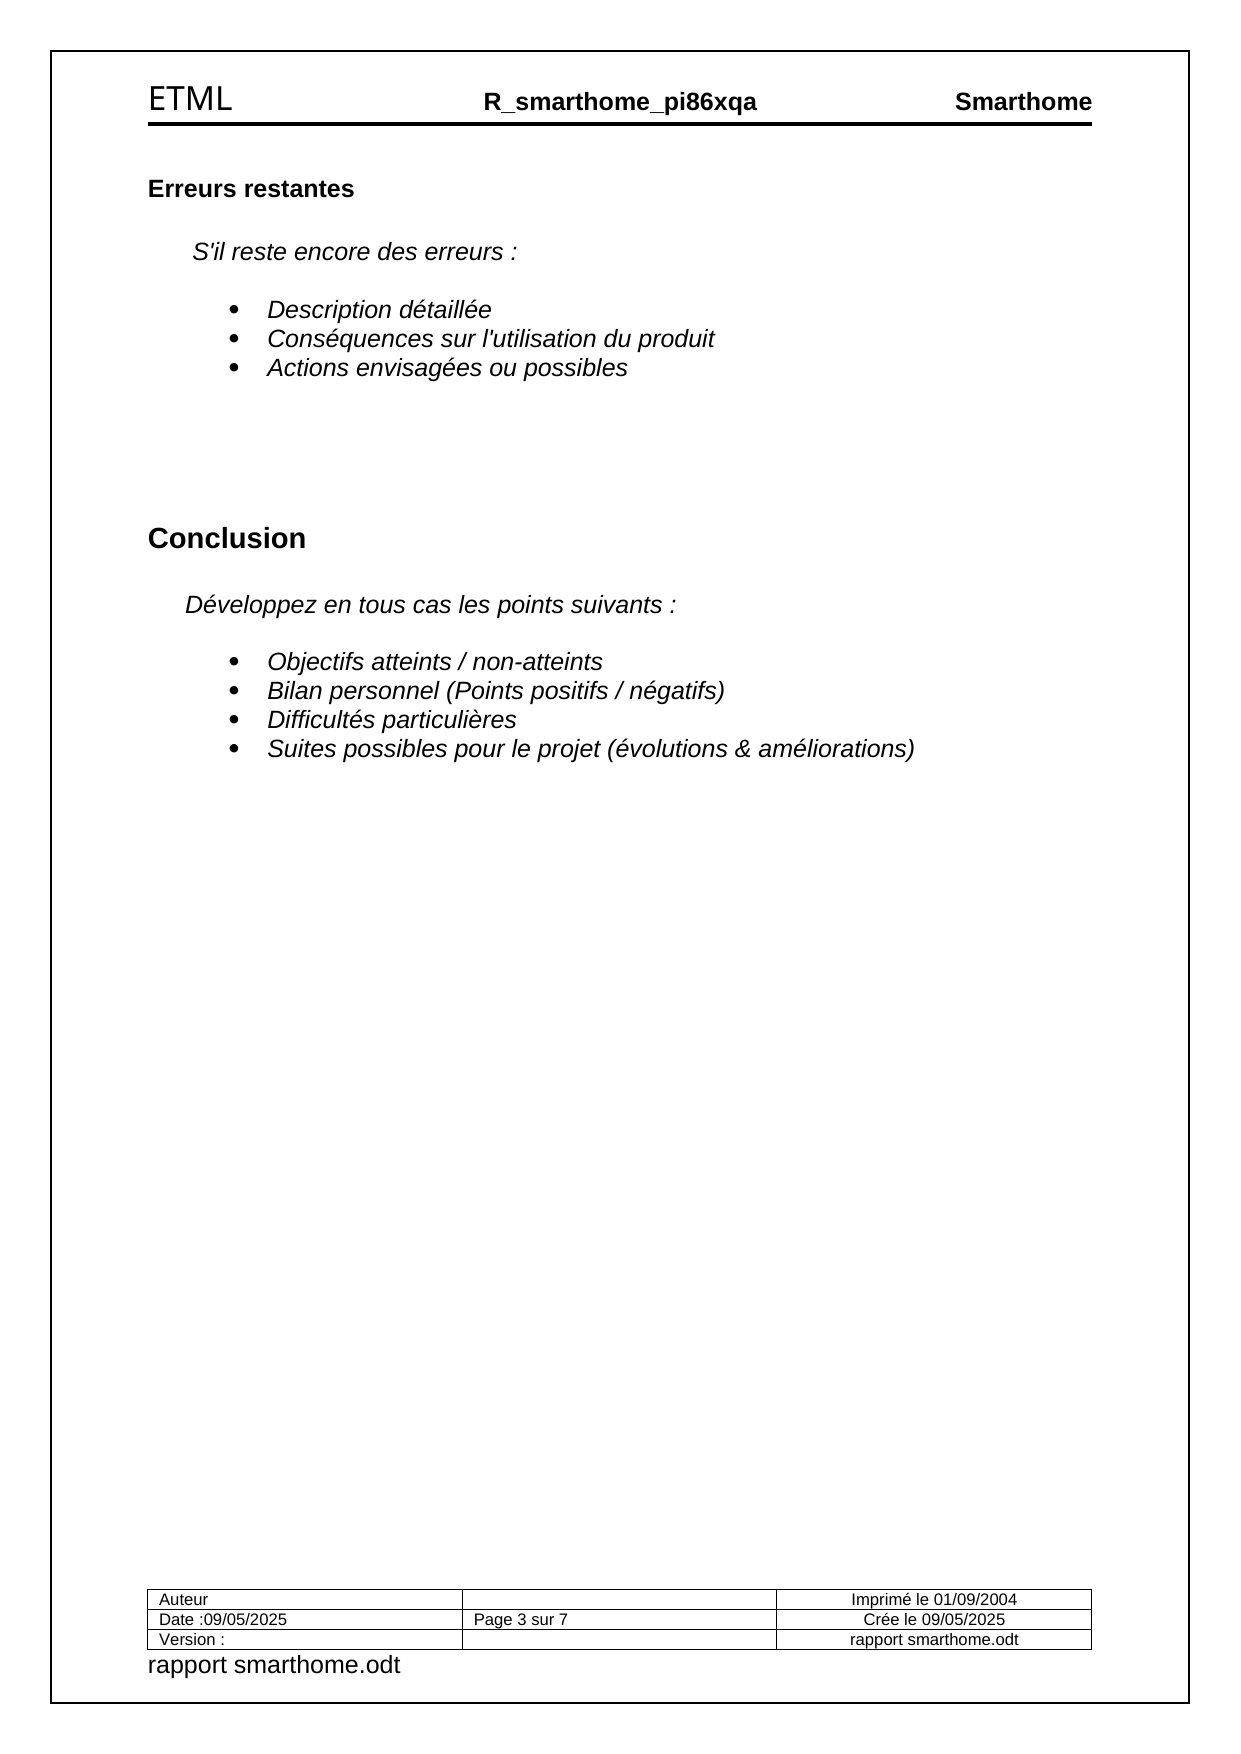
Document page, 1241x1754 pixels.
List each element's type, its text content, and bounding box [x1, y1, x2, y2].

list Conséquences sur l'utilisation du produit [229, 324, 1092, 352]
list Objectifs atteints / non-atteints [229, 647, 1092, 676]
subtitle Conclusion [148, 521, 1092, 555]
text S'il reste encore des erreurs : [192, 237, 1092, 266]
list Description détaillée [229, 295, 1092, 324]
list Actions envisagées ou possibles [229, 352, 1092, 381]
list Bilan personnel (Points positifs / négatifs) [229, 676, 1092, 705]
list Suites possibles pour le projet (évolutions & améliorations) [229, 734, 1092, 763]
subtitle Erreurs restantes [148, 173, 1092, 202]
text Développez en tous cas les points suivants : [185, 590, 1092, 619]
list Difficultés particulières [229, 705, 1092, 734]
